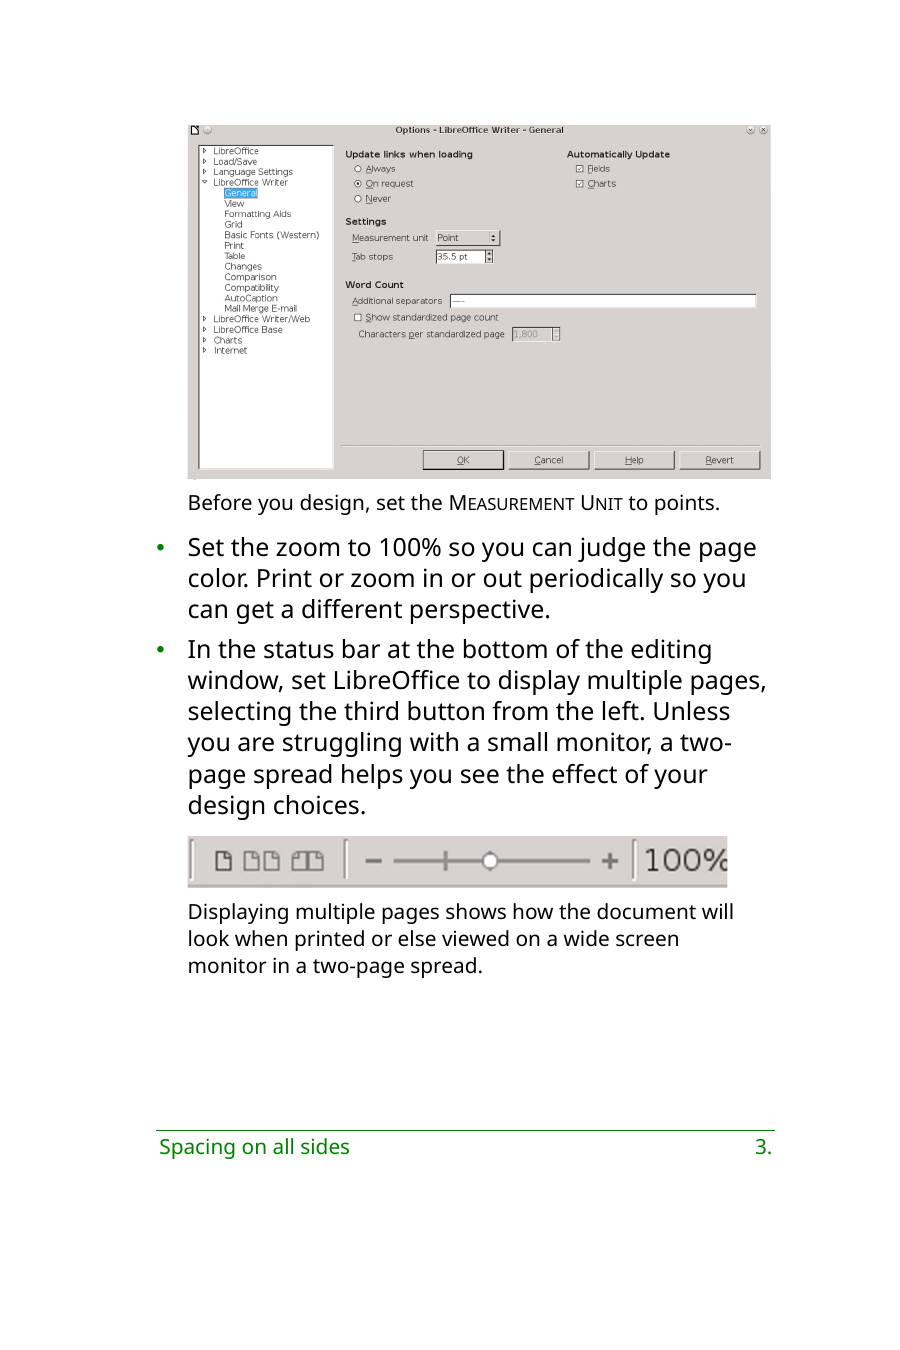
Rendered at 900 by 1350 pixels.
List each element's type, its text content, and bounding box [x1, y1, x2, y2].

table_header [188, 836, 744, 890]
list Set the zoom to 100% so you can judge the page color. Print or zoom in or out periodically so you can get a different perspective. [156, 531, 775, 625]
picture [187, 836, 728, 888]
list In the status bar at the bottom of the editing window, set LibreOffice to display multiple pages, selecting the third button from the left. Unless you are struggling with a small monitor, a two-page spread helps you see the effect of your design choices. [156, 633, 775, 821]
picture [187, 125, 771, 479]
table_cell Displaying multiple pages shows how the document will look when printed or else viewed on a wide screen monitor in a two-page spread. [188, 890, 744, 979]
table_cell Before you design, set the Measurement Unit to points. [188, 480, 744, 515]
